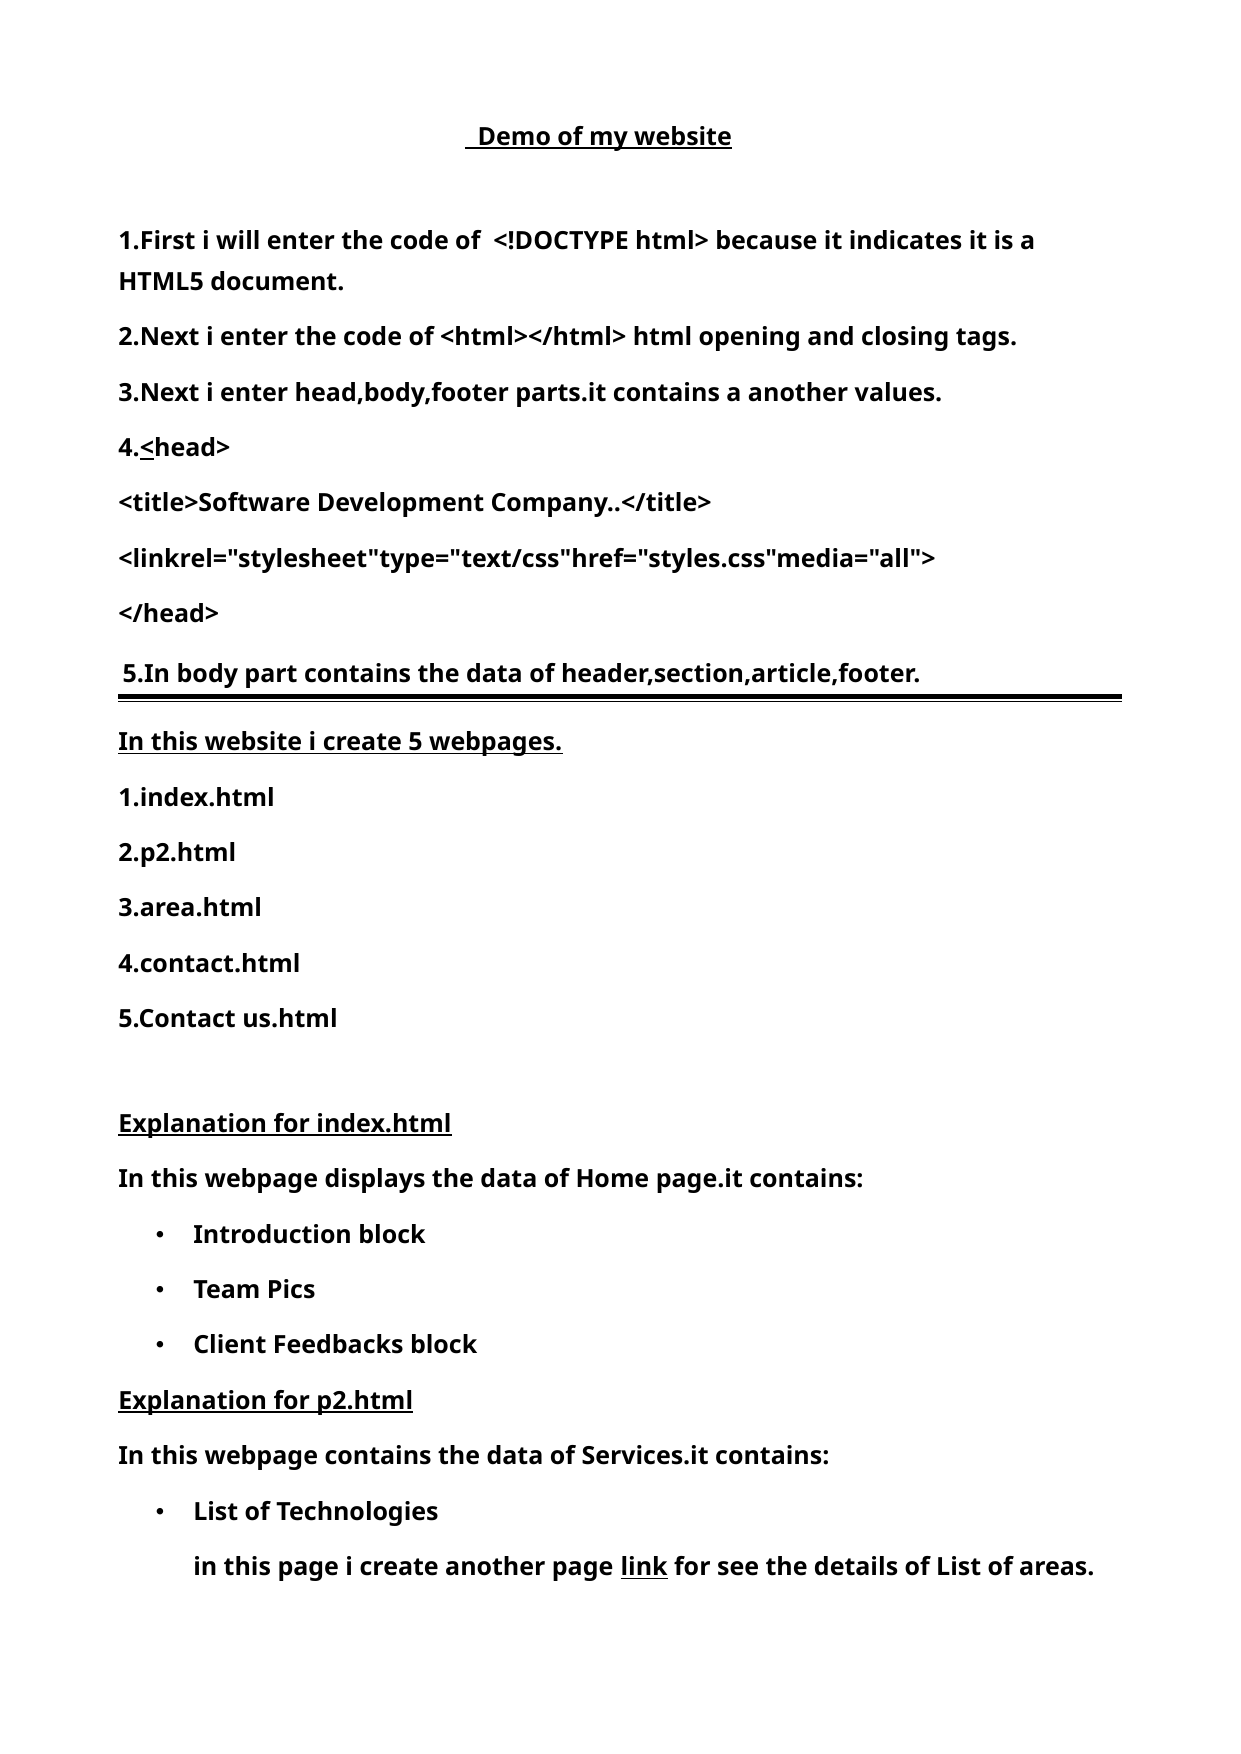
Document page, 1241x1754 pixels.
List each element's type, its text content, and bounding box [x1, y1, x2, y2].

list in this page i create another page link for see the details of List of areas. [156, 1549, 1122, 1583]
text 4.<head> [118, 430, 1122, 464]
text 2.p2.html [118, 835, 1122, 869]
text 1.First i will enter the code of <!DOCTYPE html> because it indicates it is a HTML5 document. [118, 223, 1122, 297]
text Demo of my website [118, 118, 1122, 152]
list Introduction block [156, 1216, 1122, 1250]
list List of Technologies [156, 1493, 1122, 1527]
text 3.Next i enter head,body,footer parts.it contains a another values. [118, 374, 1122, 408]
text <title>Software Development Company..</title> [118, 485, 1122, 519]
text 5.Contact us.html [118, 1001, 1122, 1035]
text 2.Next i enter the code of <html></html> html opening and closing tags. [118, 319, 1122, 353]
list Client Feedbacks block [156, 1327, 1122, 1361]
text Explanation for p2.html [118, 1382, 1122, 1417]
text </head> [118, 596, 1122, 630]
text In this website i create 5 webpages. [118, 724, 1122, 758]
text In this webpage contains the data of Services.it contains: [118, 1438, 1122, 1472]
text <linkrel="stylesheet"type="text/css"href="styles.css"media="all"> [118, 541, 1122, 574]
text 3.area.html [118, 890, 1122, 924]
text In this webpage displays the data of Home page.it contains: [118, 1161, 1122, 1195]
text 1.index.html [118, 779, 1122, 813]
text 4.contact.html [118, 946, 1122, 979]
list Team Pics [156, 1272, 1122, 1306]
text Explanation for index.html [118, 1105, 1122, 1139]
text 5.In body part contains the data of header,section,article,footer. [118, 651, 1122, 694]
